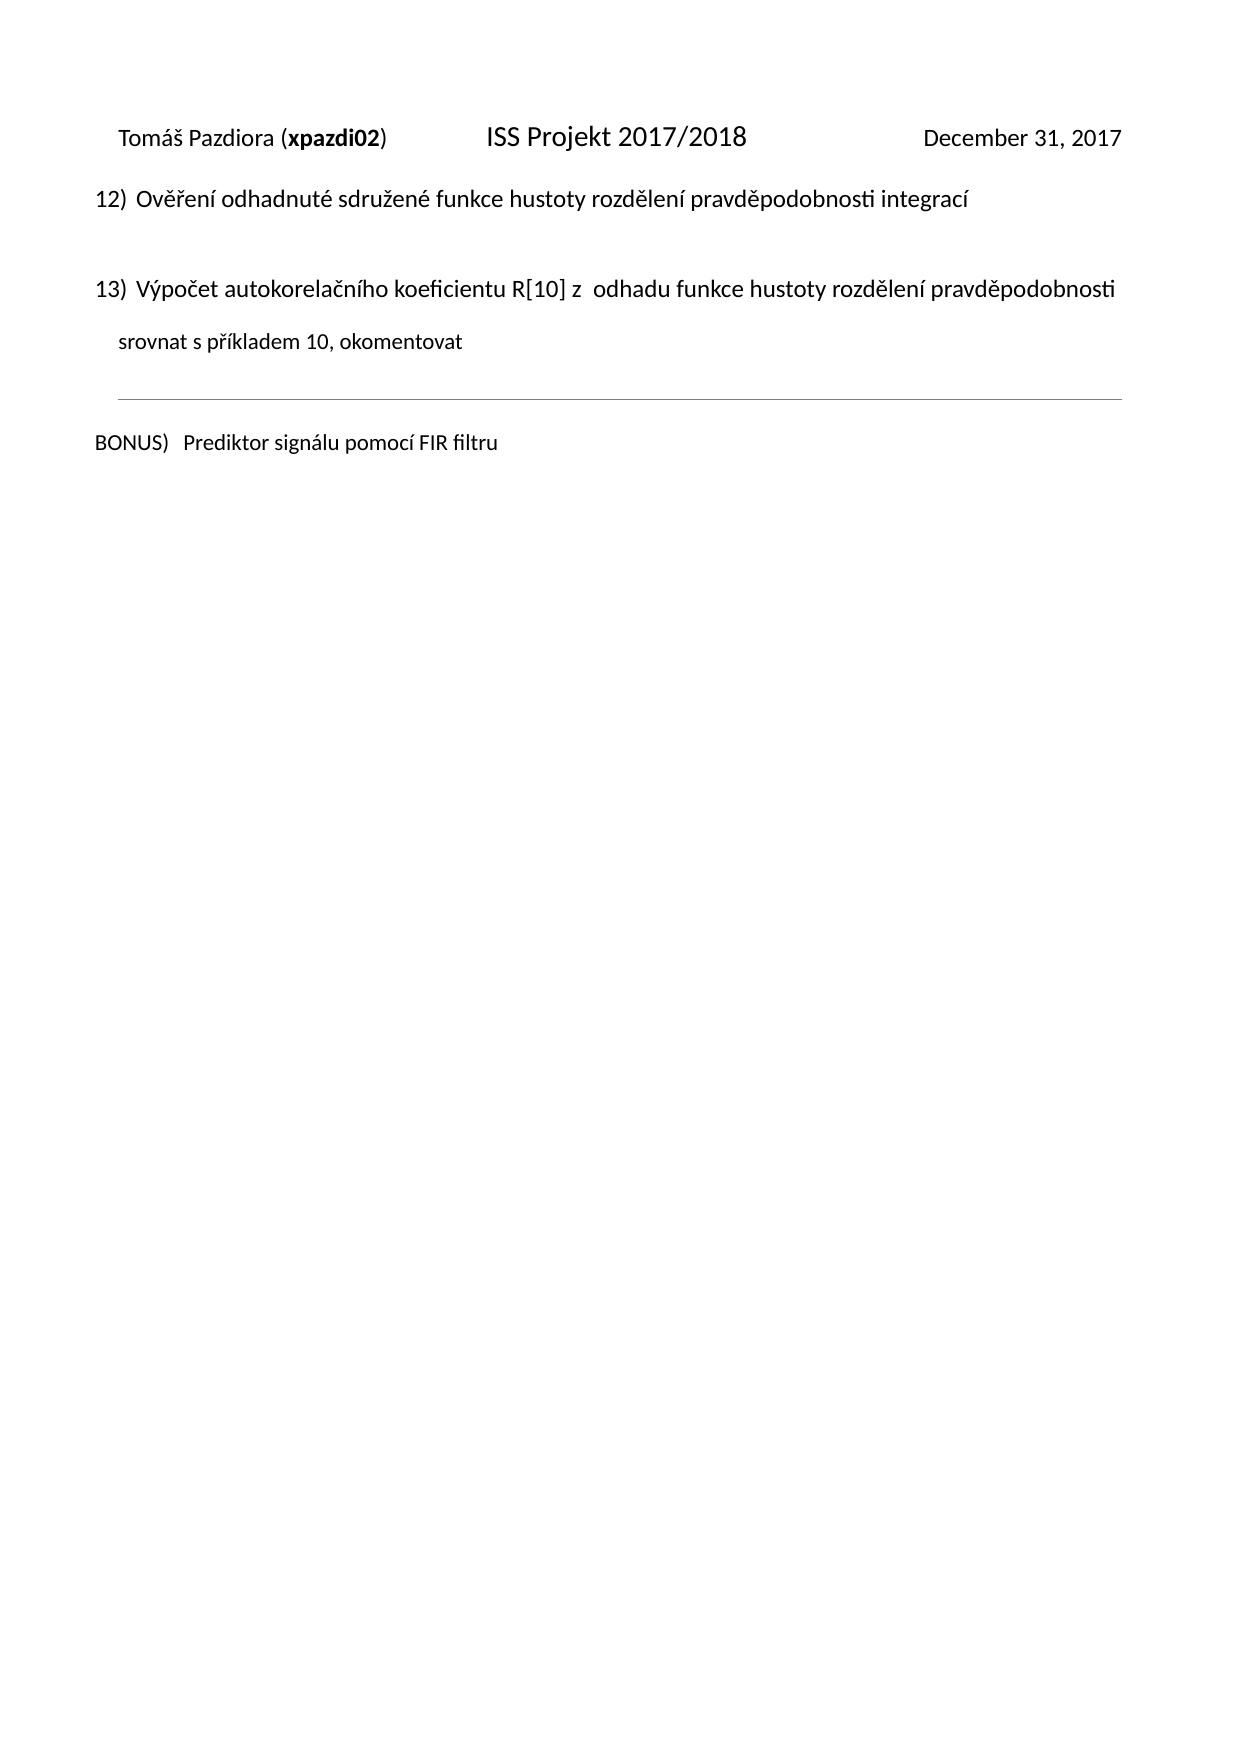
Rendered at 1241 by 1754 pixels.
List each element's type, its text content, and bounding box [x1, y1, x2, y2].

text srovnat s příkladem 10, okomentovat [118, 327, 1122, 355]
list Výpočet autokorelačního koeficientu R[10] z odhadu funkce hustoty rozdělení pravděpodobnosti [94, 273, 1122, 303]
text BONUS) Prediktor signálu pomocí FIR filtru [94, 428, 1122, 456]
list Ověření odhadnuté sdružené funkce hustoty rozdělení pravděpodobnosti integrací [94, 183, 1122, 214]
